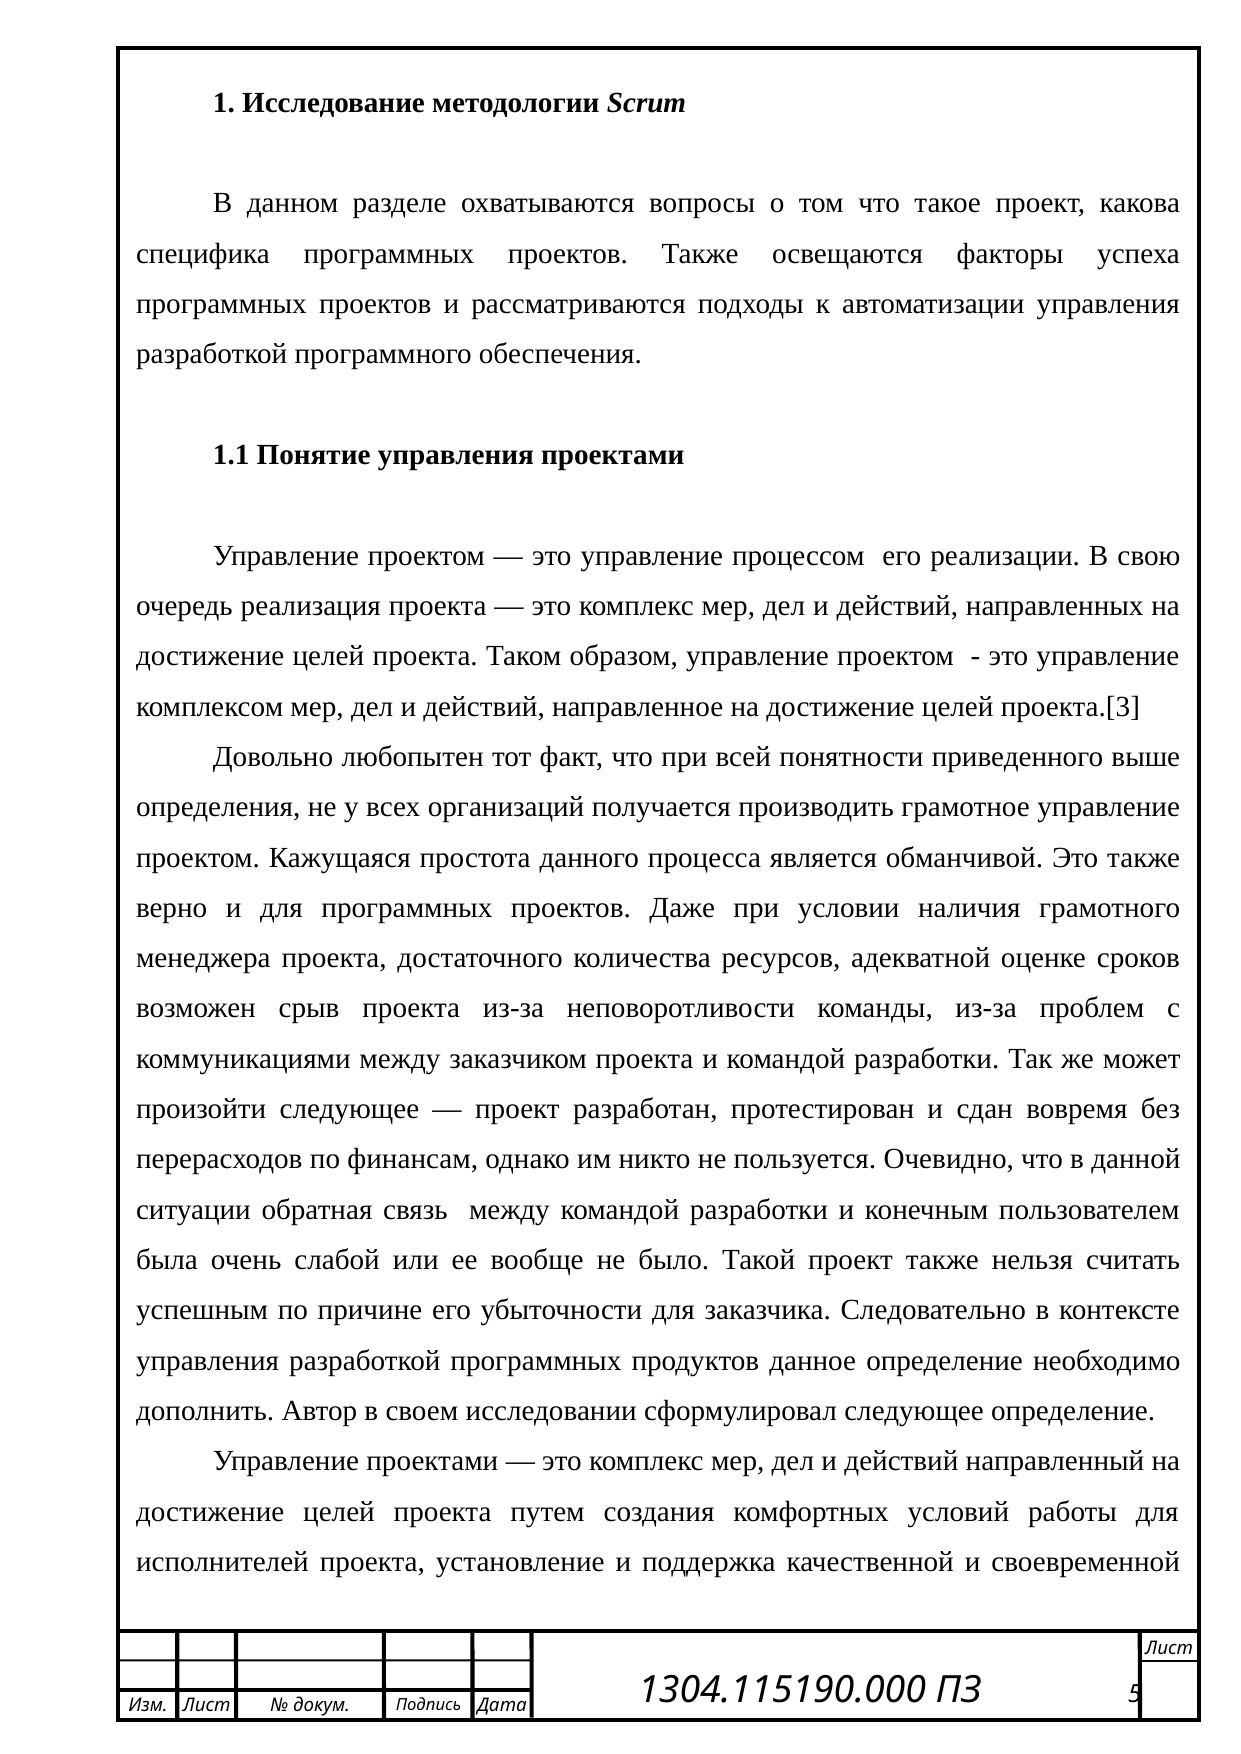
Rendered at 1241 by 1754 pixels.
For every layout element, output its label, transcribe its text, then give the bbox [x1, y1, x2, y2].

text Управление проектами — это комплекс мер, дел и действий направленный на достижение целей проекта путем создания комфортных условий работы для исполнителей проекта, установление и поддержка качественной и своевременной [136, 1443, 1181, 1578]
text В данном разделе охватываются вопросы о том что такое проект, какова специфика программных проектов. Также освещаются факторы успеха программных проектов и рассматриваются подходы к автоматизации управления разработкой программного обеспечения. [136, 186, 1181, 370]
text Управление проектом — это управление процессом его реализации. В свою очередь реализация проекта — это комплекс мер, дел и действий, направленных на достижение целей проекта. Таком образом, управление проектом - это управление комплексом мер, дел и действий, направленное на достижение целей проекта.[3] [136, 538, 1181, 722]
subtitle 1.1 Понятие управления проектами [136, 437, 1181, 471]
text Довольно любопытен тот факт, что при всей понятности приведенного выше определения, не у всех организаций получается производить грамотное управление проектом. Кажущаяся простота данного процесса является обманчивой. Это также верно и для программных проектов. Даже при условии наличия грамотного менеджера проекта, достаточного количества ресурсов, адекватной оценке сроков возможен срыв проекта из-за неповоротливости команды, из-за проблем с коммуникациями между заказчиком проекта и командой разработки. Так же может произойти следующее — проект разработан, протестирован и сдан вовремя без перерасходов по финансам, однако им никто не пользуется. Очевидно, что в данной ситуации обратная связь между командой разработки и конечным пользователем была очень слабой или ее вообще не было. Такой проект также нельзя считать успешным по причине его убыточности для заказчика. Следовательно в контексте управления разработкой программных продуктов данное определение необходимо дополнить. Автор в своем исследовании сформулировал следующее определение. [136, 739, 1181, 1427]
subtitle 1. Исследование методологии Scrum [136, 85, 1181, 118]
